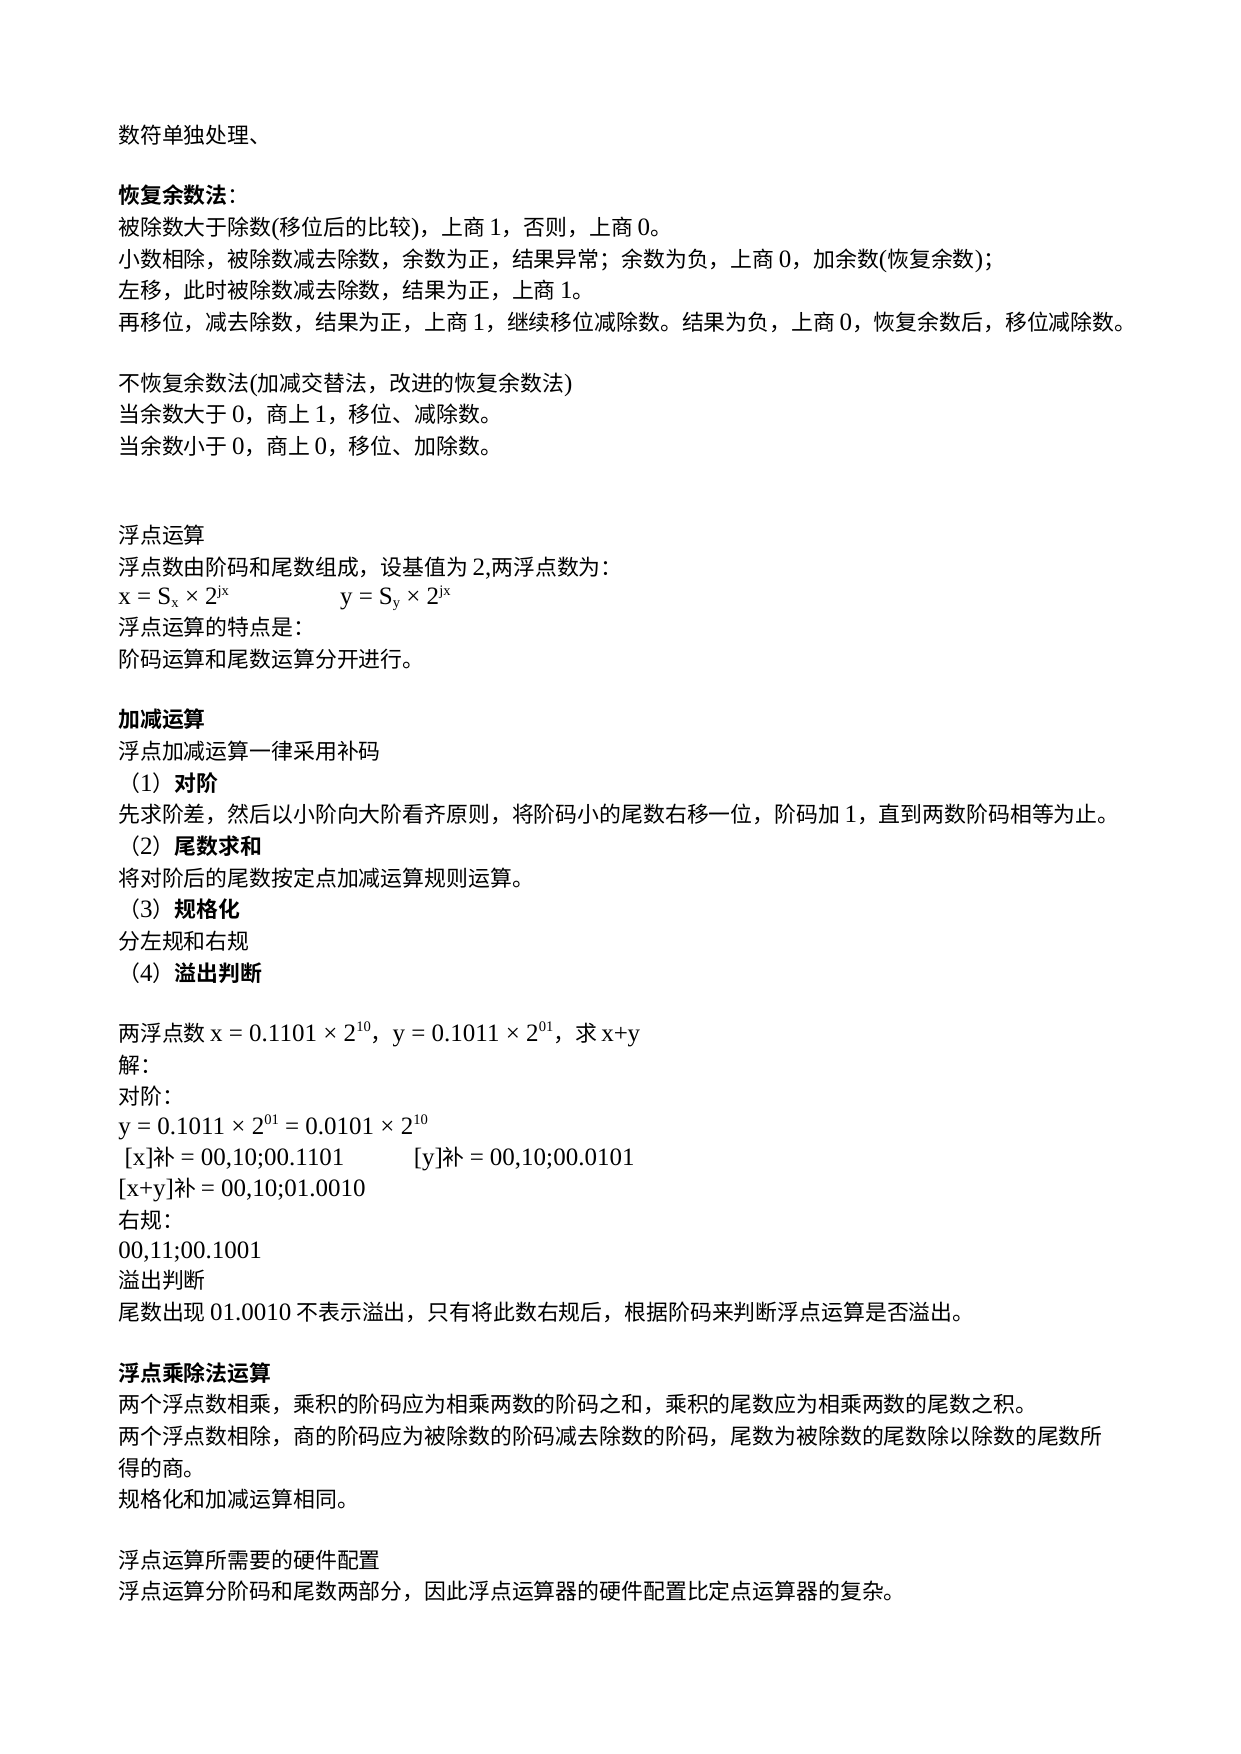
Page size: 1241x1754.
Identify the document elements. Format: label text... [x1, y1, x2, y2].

text 加减运算 [118, 702, 1122, 734]
text 两个浮点数相乘，乘积的阶码应为相乘两数的阶码之和，乘积的尾数应为相乘两数的尾数之积。 [118, 1387, 1122, 1419]
text y = 0.1011 × 201 = 0.0101 × 210 [118, 1111, 1122, 1140]
text 将对阶后的尾数按定点加减运算规则运算。 [118, 861, 1122, 892]
text 溢出判断 [118, 1263, 1122, 1295]
text 两个浮点数相除，商的阶码应为被除数的阶码减去除数的阶码，尾数为被除数的尾数除以除数的尾数所得的商。 [118, 1419, 1122, 1482]
text 尾数出现01.0010不表示溢出，只有将此数右规后，根据阶码来判断浮点运算是否溢出。 [118, 1295, 1122, 1327]
text [x]补 = 00,10;00.1101 [y]补 = 00,10;00.0101 [118, 1140, 1122, 1171]
text 恢复余数法： [118, 178, 1122, 210]
text （1）对阶 [118, 766, 1122, 797]
text 当余数大于0，商上1，移位、减除数。 [118, 397, 1122, 429]
text （2）尾数求和 [118, 829, 1122, 861]
text x = Sx × 2jx y = Sy × 2jx [118, 581, 1122, 610]
text 再移位，减去除数，结果为正，上商1，继续移位减除数。结果为负，上商0，恢复余数后，移位减除数。 [118, 305, 1122, 337]
text 数符单独处理、 [118, 118, 1122, 150]
text 分左规和右规 [118, 924, 1122, 956]
text 浮点运算所需要的硬件配置 [118, 1543, 1122, 1574]
text 左移，此时被除数减去除数，结果为正，上商1。 [118, 273, 1122, 305]
text [x+y]补 = 00,10;01.0010 [118, 1171, 1122, 1203]
text （3）规格化 [118, 892, 1122, 924]
text 00,11;00.1001 [118, 1235, 1122, 1263]
text 规格化和加减运算相同。 [118, 1482, 1122, 1514]
text 浮点运算 [118, 518, 1122, 550]
text 当余数小于0，商上0，移位、加除数。 [118, 429, 1122, 461]
text 阶码运算和尾数运算分开进行。 [118, 642, 1122, 673]
text 对阶： [118, 1079, 1122, 1111]
text 浮点运算分阶码和尾数两部分，因此浮点运算器的硬件配置比定点运算器的复杂。 [118, 1574, 1122, 1606]
text 解： [118, 1048, 1122, 1079]
text 被除数大于除数(移位后的比较)，上商1，否则，上商0。 [118, 210, 1122, 242]
text 不恢复余数法(加减交替法，改进的恢复余数法) [118, 366, 1122, 397]
text 浮点乘除法运算 [118, 1356, 1122, 1387]
text 浮点加减运算一律采用补码 [118, 734, 1122, 766]
text 浮点数由阶码和尾数组成，设基值为2,两浮点数为： [118, 550, 1122, 581]
text 两浮点数x = 0.1101 × 210，y = 0.1011 × 201，求x+y [118, 1016, 1122, 1048]
text （4）溢出判断 [118, 956, 1122, 987]
text 浮点运算的特点是： [118, 610, 1122, 642]
text 右规： [118, 1203, 1122, 1235]
text 先求阶差，然后以小阶向大阶看齐原则，将阶码小的尾数右移一位，阶码加1，直到两数阶码相等为止。 [118, 797, 1122, 829]
text 小数相除，被除数减去除数，余数为正，结果异常；余数为负，上商0，加余数(恢复余数)； [118, 242, 1122, 273]
